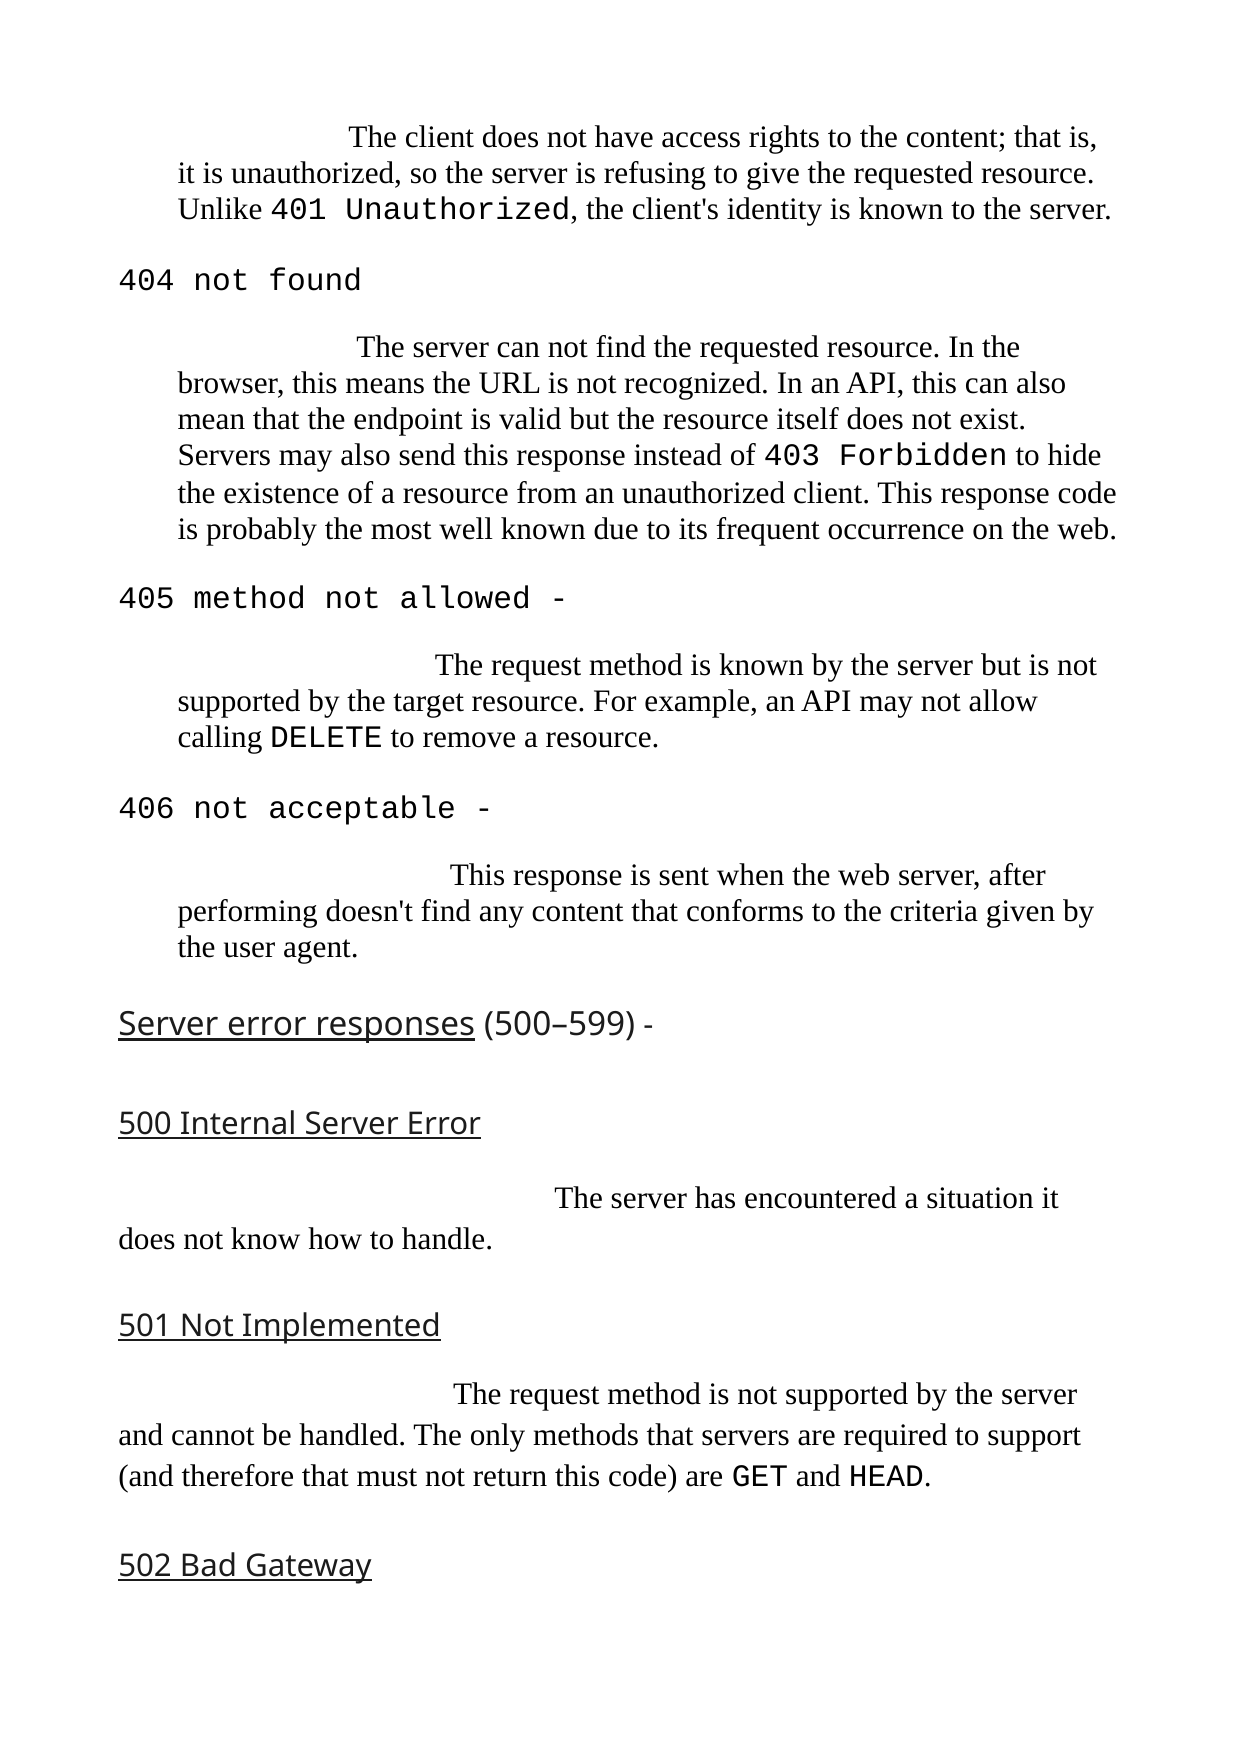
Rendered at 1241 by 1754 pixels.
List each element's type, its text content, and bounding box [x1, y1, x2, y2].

text The request method is not supported by the server and cannot be handled. The only methods that servers are required to support (and therefore that must not return this code) are GET and HEAD. [118, 1375, 1122, 1496]
subtitle 500 Internal Server Error [118, 1101, 1122, 1144]
list This response is sent when the web server, after performing doesn't find any content that conforms to the criteria given by the user agent. [177, 856, 1122, 964]
subtitle 406 not acceptable - [118, 792, 1122, 828]
subtitle 501 Not Implemented [118, 1303, 1122, 1346]
list The client does not have access rights to the content; that is, it is unauthorized, so the server is refusing to give the requested resource. Unlike 401 Unauthorized, the client's identity is known to the server. [177, 118, 1122, 228]
subtitle 405 method not allowed - [118, 582, 1122, 618]
text Server error responses (500–599) - [118, 1000, 1122, 1045]
text The server has encountered a situation it does not know how to handle. [118, 1179, 1122, 1256]
subtitle 404 not found [118, 264, 1122, 300]
list The server can not find the requested resource. In the browser, this means the URL is not recognized. In an API, this can also mean that the endpoint is valid but the resource itself does not exist. Servers may also send this response instead of 403 Forbidden to hide the existence of a resource from an unauthorized client. This response code is probably the most well known due to its frequent occurrence on the web. [177, 328, 1122, 546]
list The request method is known by the server but is not supported by the target resource. For example, an API may not allow calling DELETE to remove a resource. [177, 646, 1122, 757]
subtitle 502 Bad Gateway [118, 1543, 1122, 1586]
